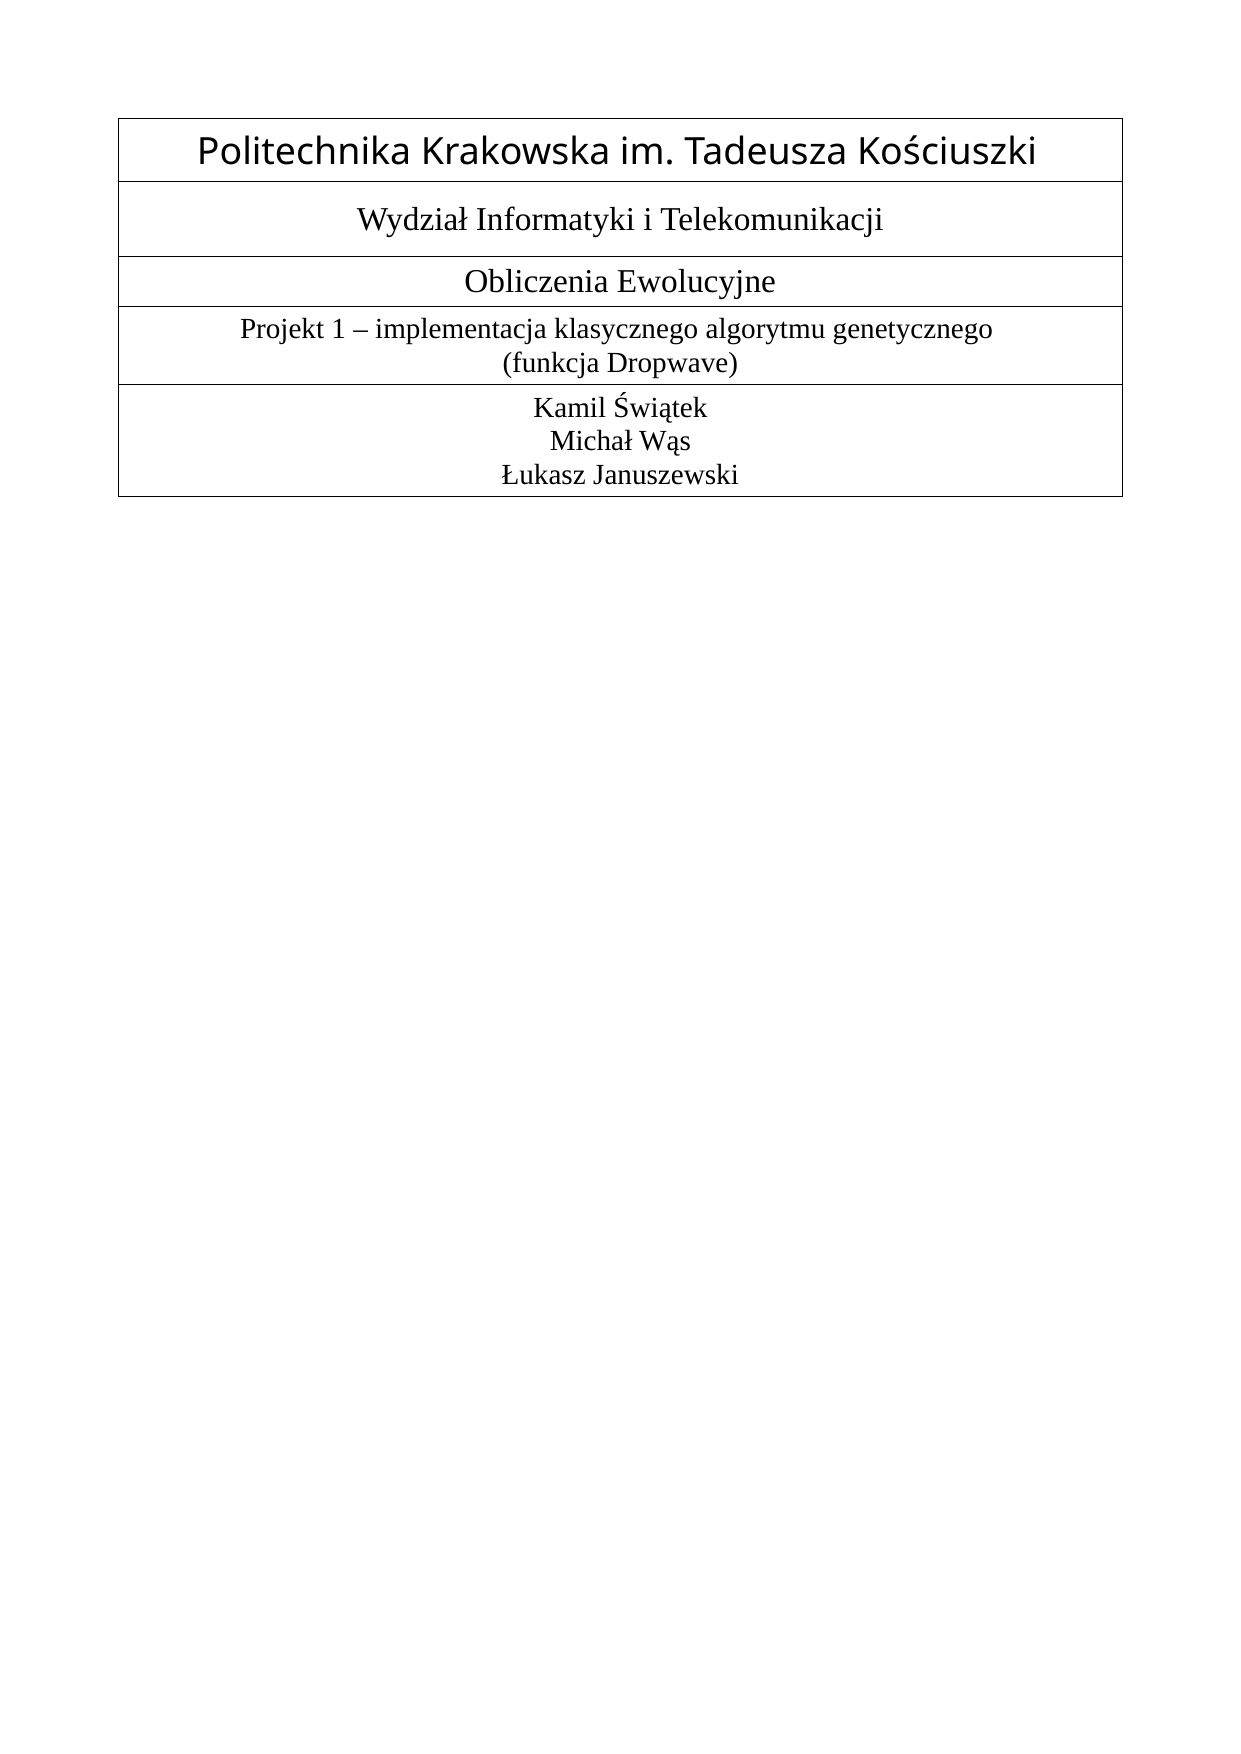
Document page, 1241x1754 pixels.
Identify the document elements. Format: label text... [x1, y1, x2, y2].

table_cell Kamil Świątek Michał Wąs Łukasz Januszewski [119, 385, 1122, 496]
table_cell Projekt 1 – implementacja klasycznego algorytmu genetycznego (funkcja Dropwave) [119, 307, 1122, 384]
table_cell Obliczenia Ewolucyjne [119, 257, 1122, 306]
table_header Politechnika Krakowska im. Tadeusza Kościuszki [119, 119, 1122, 181]
table_cell Wydział Informatyki i Telekomunikacji [119, 182, 1122, 256]
